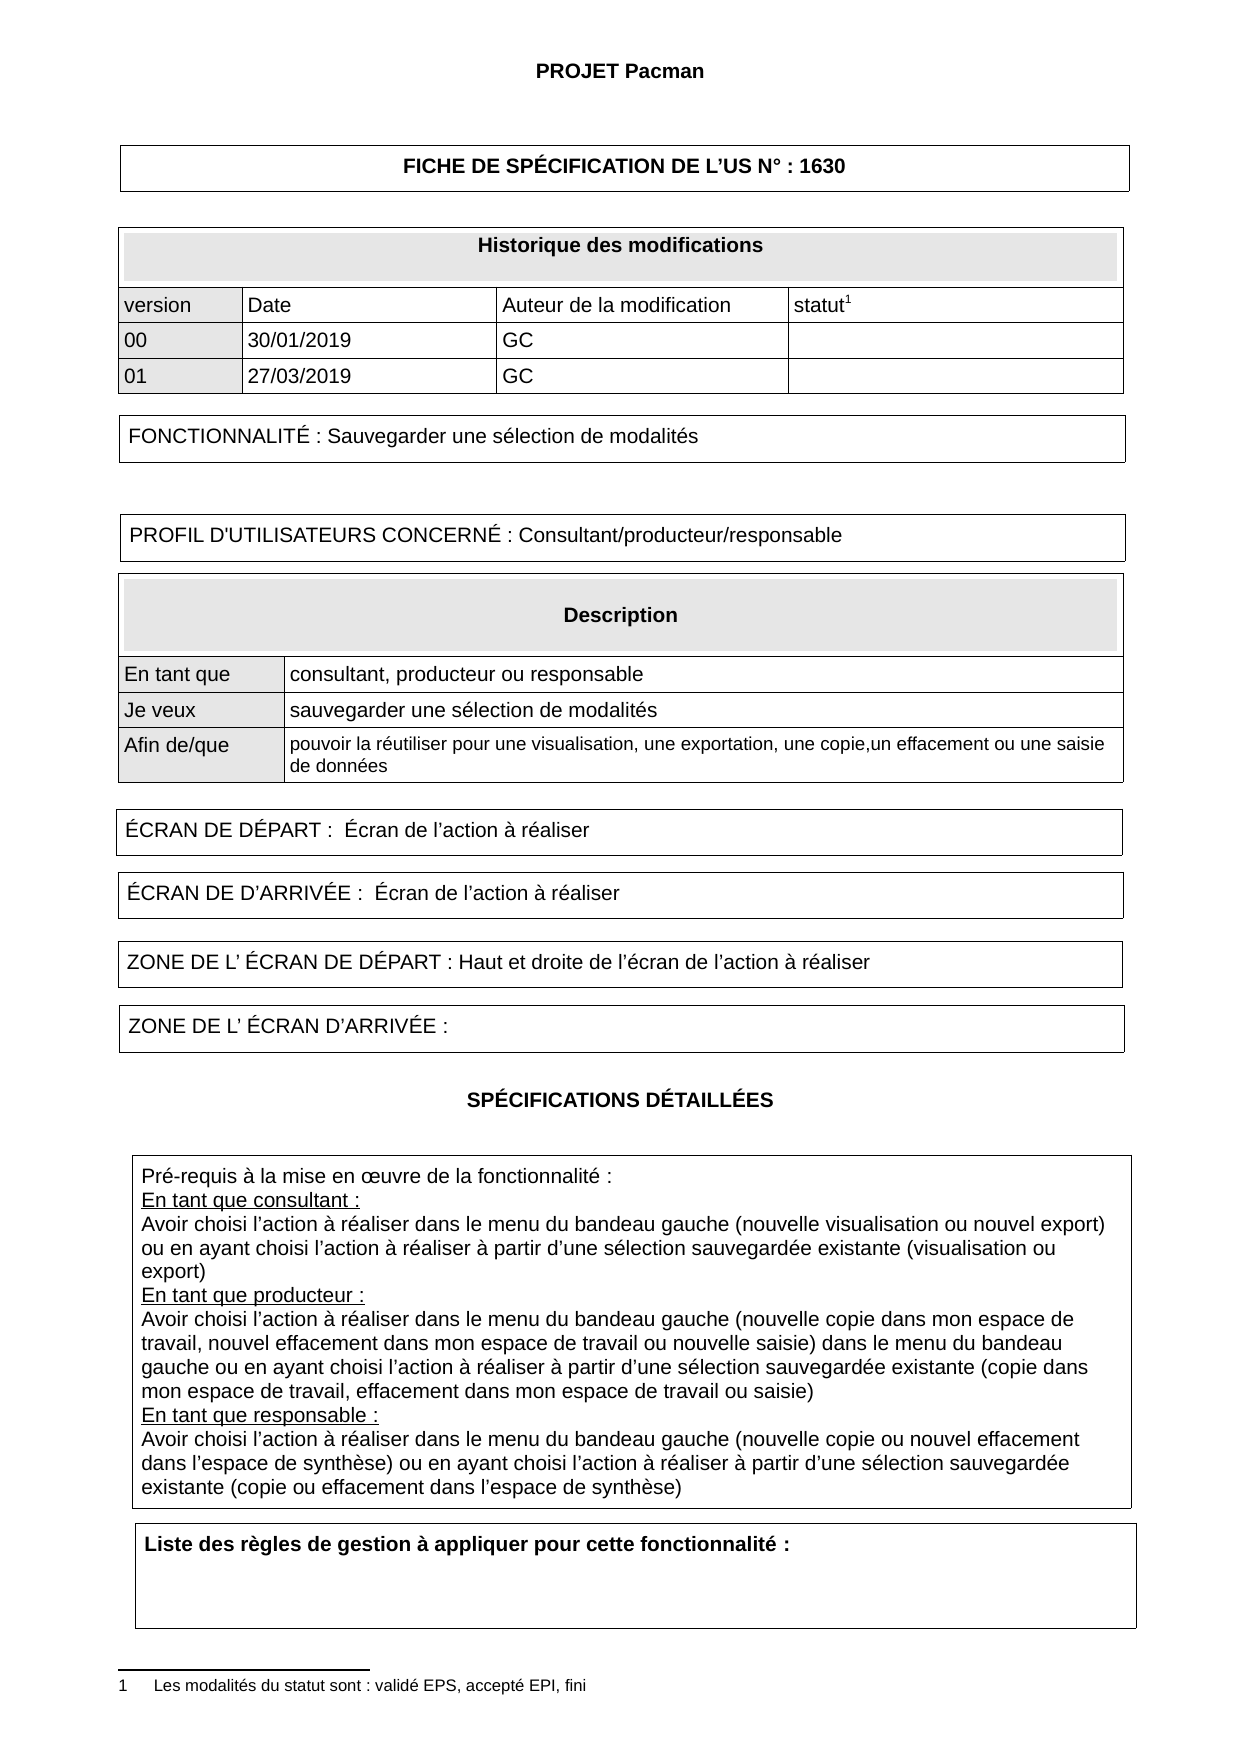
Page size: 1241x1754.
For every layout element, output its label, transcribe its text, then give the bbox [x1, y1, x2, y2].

text FONCTIONNALITÉ : Sauvegarder une sélection de modalités [128, 424, 1116, 448]
table_cell consultant, producteur ou responsable [285, 657, 1123, 692]
table_cell 00 [119, 323, 242, 358]
text FICHE DE SPÉCIFICATION DE L’US N° : 1630 [129, 154, 1120, 178]
table_cell version [119, 288, 242, 322]
text ÉCRAN DE D’ARRIVÉE : Écran de l’action à réaliser [127, 881, 1114, 904]
table_cell Je veux [119, 693, 284, 727]
text PROJET Pacman [118, 59, 1122, 83]
table_cell 01 [119, 359, 242, 393]
table_cell [789, 323, 1123, 358]
text [136, 1524, 1136, 1628]
text SPÉCIFICATIONS DÉTAILLÉES [118, 1088, 1122, 1112]
table_cell Auteur de la modification [497, 288, 788, 322]
text Liste des règles de gestion à appliquer pour cette fonctionnalité : [144, 1532, 1127, 1556]
text Avoir choisi l’action à réaliser dans le menu du bandeau gauche (nouvelle copie dans mon espace de travail, nouvel effacement dans mon espace de travail ou nouvelle saisie) dans le menu du bandeau gauche ou en ayant choisi l’action à réaliser à partir d’une sélection sauvegardée existante (copie dans mon espace de travail, effacement dans mon espace de travail ou saisie) [141, 1307, 1122, 1403]
table_cell sauvegarder une sélection de modalités [285, 693, 1123, 727]
text En tant que responsable : [141, 1403, 1122, 1427]
text Pré-requis à la mise en œuvre de la fonctionnalité : [141, 1163, 1122, 1187]
table_cell 30/01/2019 [243, 323, 496, 358]
text ÉCRAN DE DÉPART : Écran de l’action à réaliser [125, 817, 1113, 841]
table_cell GC [497, 359, 788, 393]
table_cell pouvoir la réutiliser pour une visualisation, une exportation, une copie,un effacement ou une saisie de données [285, 728, 1123, 782]
table_cell Date [243, 288, 496, 322]
text PROFIL D'UTILISATEURS CONCERNÉ : Consultant/producteur/responsable [129, 523, 1116, 547]
table_cell GC [497, 323, 788, 358]
text Avoir choisi l’action à réaliser dans le menu du bandeau gauche (nouvelle visualisation ou nouvel export) ou en ayant choisi l’action à réaliser à partir d’une sélection sauvegardée existante (visualisation ou export) [141, 1211, 1122, 1283]
table_cell En tant que [119, 657, 284, 692]
text En tant que producteur : [141, 1283, 1122, 1307]
table_cell [789, 359, 1123, 393]
text Avoir choisi l’action à réaliser dans le menu du bandeau gauche (nouvelle copie ou nouvel effacement dans l’espace de synthèse) ou en ayant choisi l’action à réaliser à partir d’une sélection sauvegardée existante (copie ou effacement dans l’espace de synthèse) [141, 1427, 1122, 1499]
text En tant que consultant : [141, 1187, 1122, 1211]
table_header Description [119, 574, 1123, 656]
table_cell Afin de/que [119, 728, 284, 782]
text [133, 1156, 1131, 1508]
table_header Historique des modifications [119, 228, 1123, 287]
text ZONE DE L’ ÉCRAN D’ARRIVÉE : [128, 1014, 1115, 1038]
table_cell statut [789, 288, 1123, 322]
text ZONE DE L’ ÉCRAN DE DÉPART : Haut et droite de l’écran de l’action à réaliser [127, 950, 1113, 974]
table_cell 27/03/2019 [243, 359, 496, 393]
